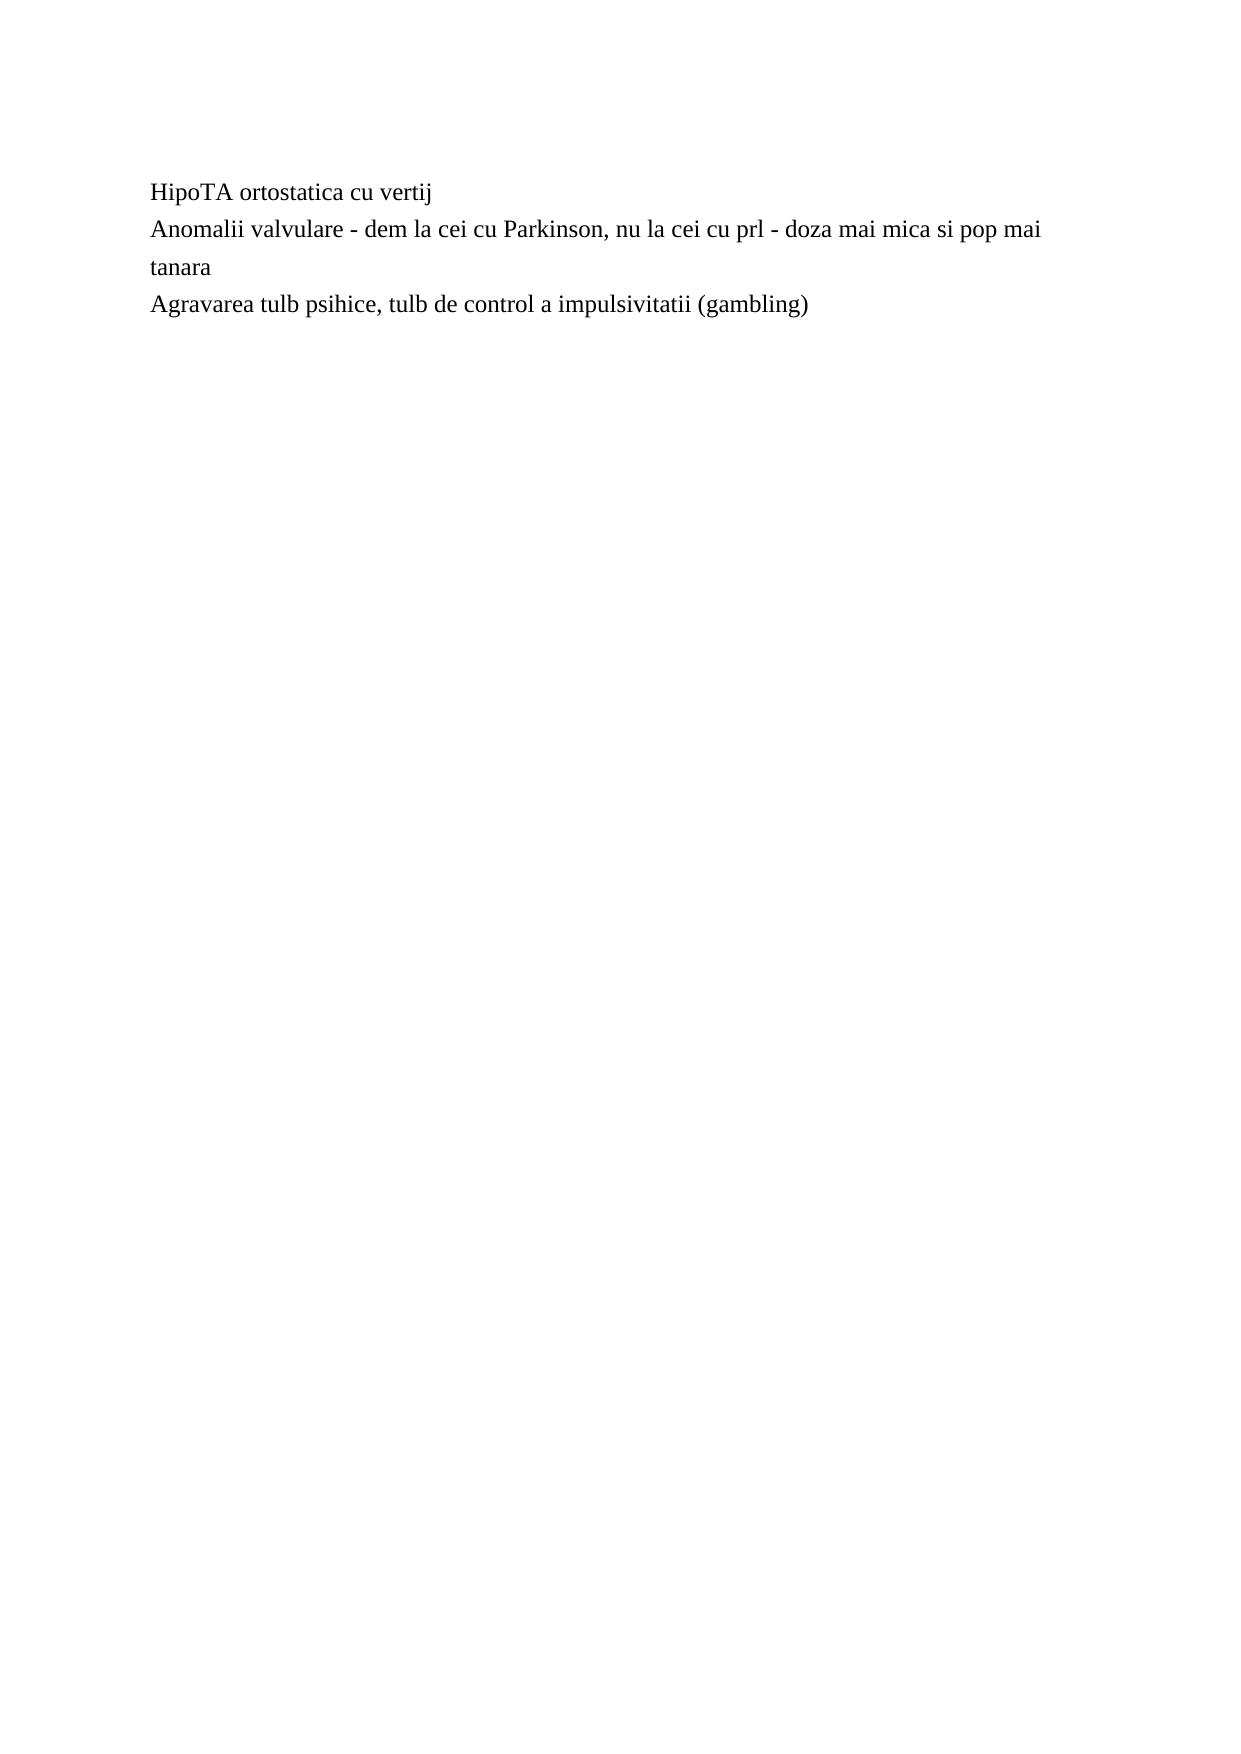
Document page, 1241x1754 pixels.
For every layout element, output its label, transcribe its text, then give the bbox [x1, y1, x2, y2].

text Anomalii valvulare - dem la cei cu Parkinson, nu la cei cu prl - doza mai mica si pop mai tanara [150, 214, 1090, 281]
text HipoTA ortostatica cu vertij [150, 177, 1090, 206]
text Agravarea tulb psihice, tulb de control a impulsivitatii (gambling) [150, 289, 1090, 318]
